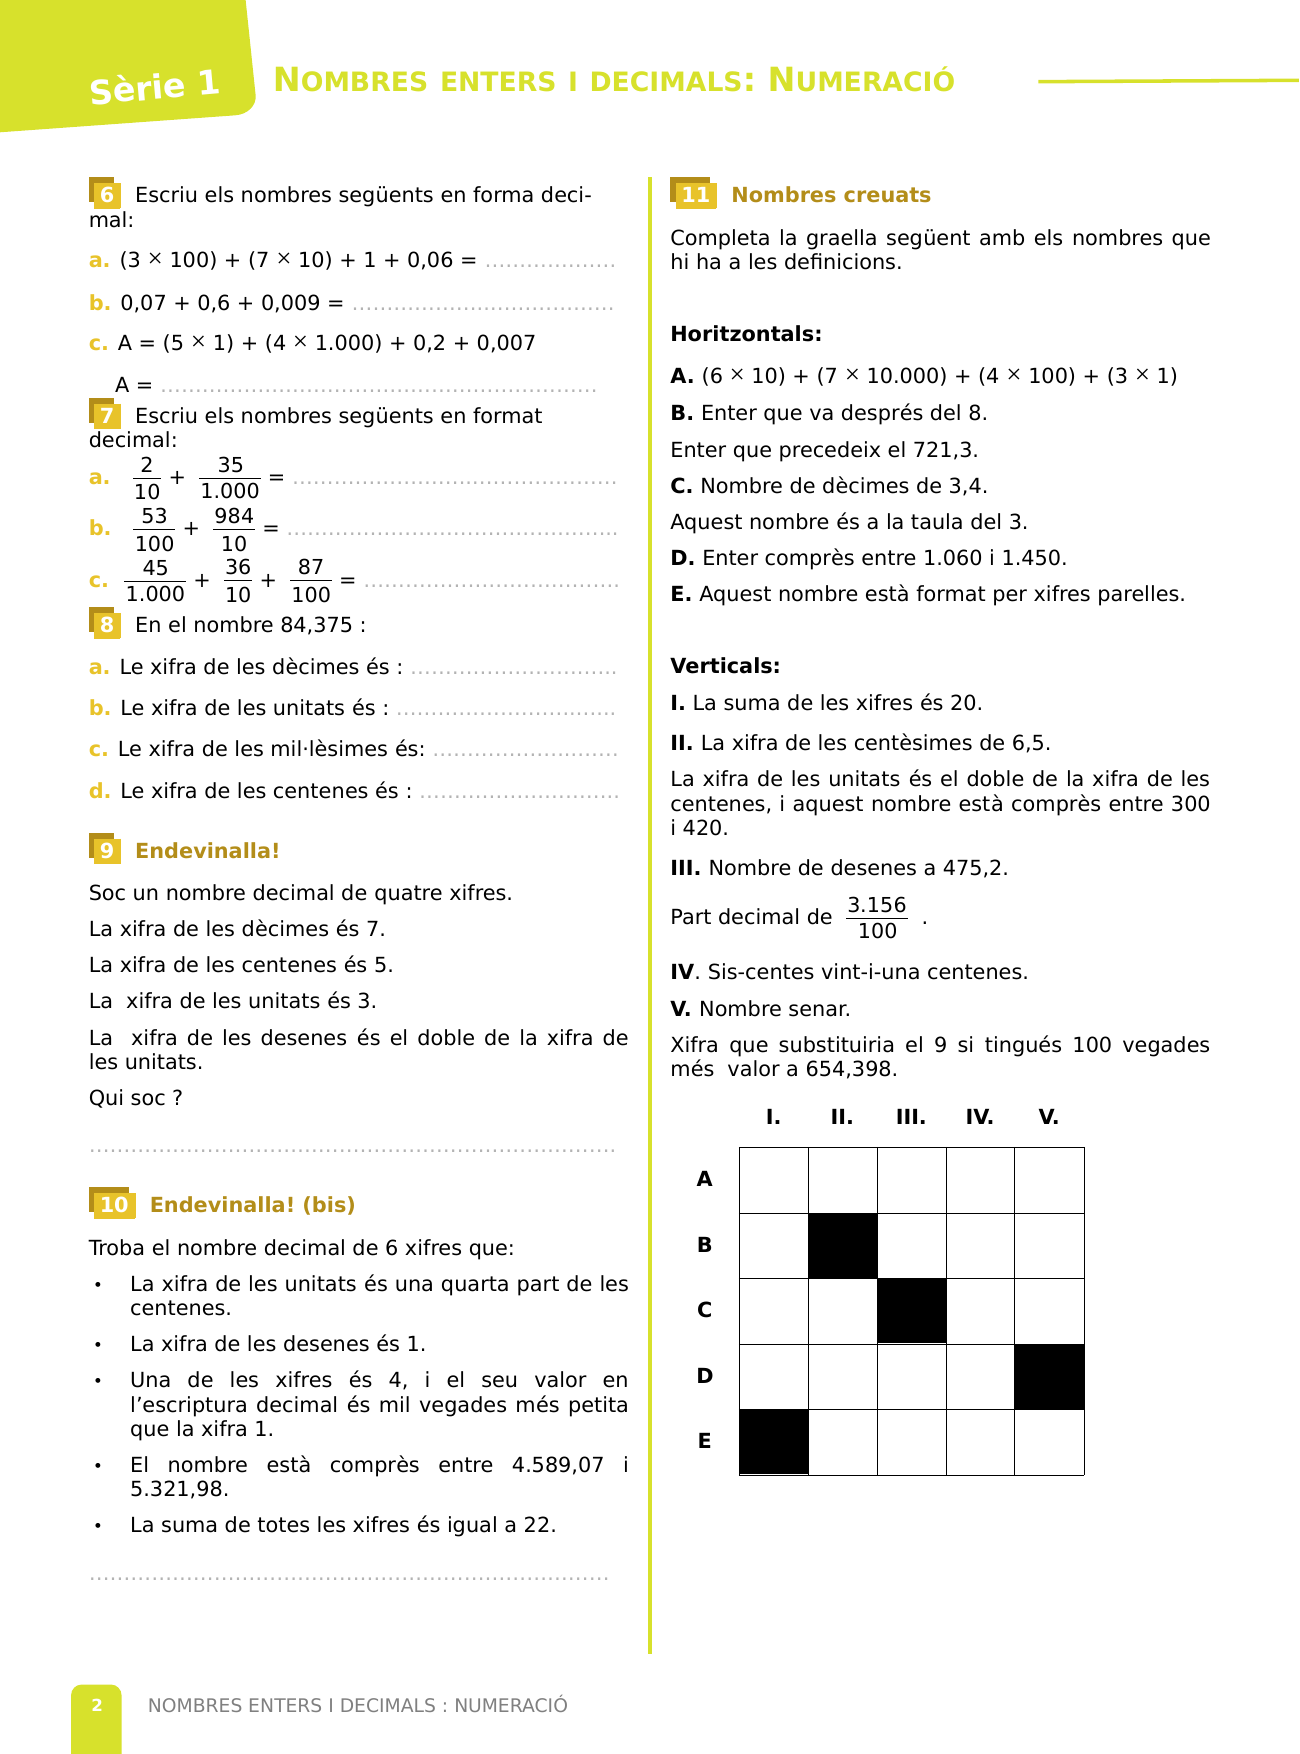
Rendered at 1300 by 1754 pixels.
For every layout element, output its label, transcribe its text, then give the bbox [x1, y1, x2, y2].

subtitle Nombres creuats [710, 177, 1211, 208]
list En el nombre 84,375 : [114, 607, 629, 638]
text La xifra de les dècimes és 7. [88, 917, 629, 942]
list (3 × 100) + (7 × 10) + 1 + 0,06 = ………………. [88, 232, 629, 274]
text III. Nombre de desenes a 475,2. [670, 852, 1211, 881]
text I. La suma de les xifres és 20. [670, 691, 1211, 715]
text Aquest nombre és a la taula del 3. [670, 510, 1211, 534]
text D. Enter comprès entre 1.060 i 1.450. [670, 546, 1211, 570]
list A = (5 × 1) + (4 × 1.000) + 0,2 + 0,007 [88, 315, 629, 356]
text V. Nombre senar. [670, 997, 1211, 1021]
table_cell [740, 1410, 808, 1474]
table_cell [947, 1279, 1014, 1343]
table_cell [878, 1410, 946, 1474]
table_cell [878, 1148, 946, 1212]
text Enter que precedeix el 721,3. [670, 438, 1211, 462]
text A = ……………………………………………………… [88, 356, 629, 398]
table_cell [809, 1148, 877, 1212]
table_header [670, 1087, 739, 1147]
table_cell [809, 1279, 877, 1343]
subtitle Endevinalla! [114, 833, 629, 863]
list Le xifra de les unitats és : ……………………..…... [88, 679, 629, 720]
subtitle Endevinalla! (bis) [129, 1187, 629, 1218]
list Escriu els nombres següents en format decimal: [88, 398, 629, 453]
text La xifra de les unitats és el doble de la xifra de les centenes, i aquest nombre està comprès entre 300 i 420. [670, 767, 1211, 840]
text Xifra que substituiria el 9 si tingués 100 vegades més valor a 654,398. [670, 1033, 1211, 1081]
table_cell [1015, 1148, 1084, 1212]
text Part decimal de . [670, 893, 1211, 944]
text A. (6 × 10) + (7 × 10.000) + (4 × 100) + (3 × 1) [670, 358, 1211, 389]
list La xifra de les unitats és una quarta part de les centenes. [94, 1272, 629, 1320]
text C. Nombre de dècimes de 3,4. [670, 474, 1211, 498]
text Troba el nombre decimal de 6 xifres que: [88, 1236, 629, 1260]
text B. Enter que va després del 8. [670, 401, 1211, 426]
text ………………………………………………………………… [88, 1544, 629, 1585]
table_cell [878, 1345, 946, 1409]
table_header I. [739, 1087, 808, 1147]
table_cell [809, 1345, 877, 1409]
list El nombre està comprès entre 4.589,07 i 5.321,98. [94, 1453, 629, 1502]
list Le xifra de les dècimes és : …………………….….. [88, 638, 629, 679]
table_cell E [670, 1409, 739, 1474]
text E. Aquest nombre està format per xifres parelles. [670, 582, 1211, 606]
table_header III. [877, 1087, 946, 1147]
table_cell [809, 1214, 877, 1278]
list + + = ………………………………. [88, 556, 629, 607]
table_header II. [808, 1087, 877, 1147]
table_header IV. [946, 1087, 1014, 1147]
text …………………………………………………………………. [88, 1116, 629, 1158]
text Soc un nombre decimal de quatre xifres. [88, 881, 629, 905]
table_cell B [670, 1213, 739, 1278]
table_cell [947, 1345, 1014, 1409]
table_cell [1015, 1214, 1084, 1278]
text II. La xifra de les centèsimes de 6,5. [670, 727, 1211, 756]
table_cell [1015, 1279, 1084, 1343]
table_cell [947, 1214, 1014, 1278]
table_cell [947, 1410, 1014, 1474]
table_cell A [670, 1147, 739, 1212]
table_cell [878, 1279, 946, 1343]
text La xifra de les desenes és el doble de la xifra de les unitats. [88, 1026, 629, 1074]
table_cell [740, 1279, 808, 1343]
table_cell [740, 1214, 808, 1278]
text La xifra de les centenes és 5. [88, 953, 629, 978]
list Le xifra de les centenes és : ……………………….. [88, 762, 629, 803]
text Completa la graella següent amb els nombres que hi ha a les definicions. [670, 226, 1211, 274]
text La xifra de les unitats és 3. [88, 989, 629, 1014]
list + = ………………………………………... [88, 504, 629, 556]
table_cell [878, 1214, 946, 1278]
text Verticals: [670, 654, 1211, 679]
table_cell C [670, 1278, 739, 1343]
list 0,07 + 0,6 + 0,009 = ………………..……………… [88, 274, 629, 315]
table_cell D [670, 1344, 739, 1409]
table_cell [740, 1345, 808, 1409]
list Una de les xifres és 4, i el seu valor en l’escriptura decimal és mil vegades més petita que la xifra 1. [94, 1368, 629, 1441]
list + = ……………………..………………… [88, 453, 629, 504]
text IV. Sis-centes vint-i-una centenes. [670, 956, 1211, 985]
table_cell [1015, 1410, 1084, 1474]
table_cell [809, 1410, 877, 1474]
table_header V. [1014, 1087, 1084, 1147]
table_cell [1015, 1345, 1084, 1409]
list Escriu els nombres següents en forma deci­mal: [88, 177, 629, 232]
text Horitzontals: [670, 322, 1211, 347]
table_cell [947, 1148, 1014, 1212]
text Qui soc ? [88, 1086, 629, 1110]
list La suma de totes les xifres és igual a 22. [94, 1513, 629, 1538]
list La xifra de les desenes és 1. [94, 1332, 629, 1357]
list Le xifra de les mil·lèsimes és: ………………..……. [88, 720, 629, 762]
table_cell [740, 1148, 808, 1212]
